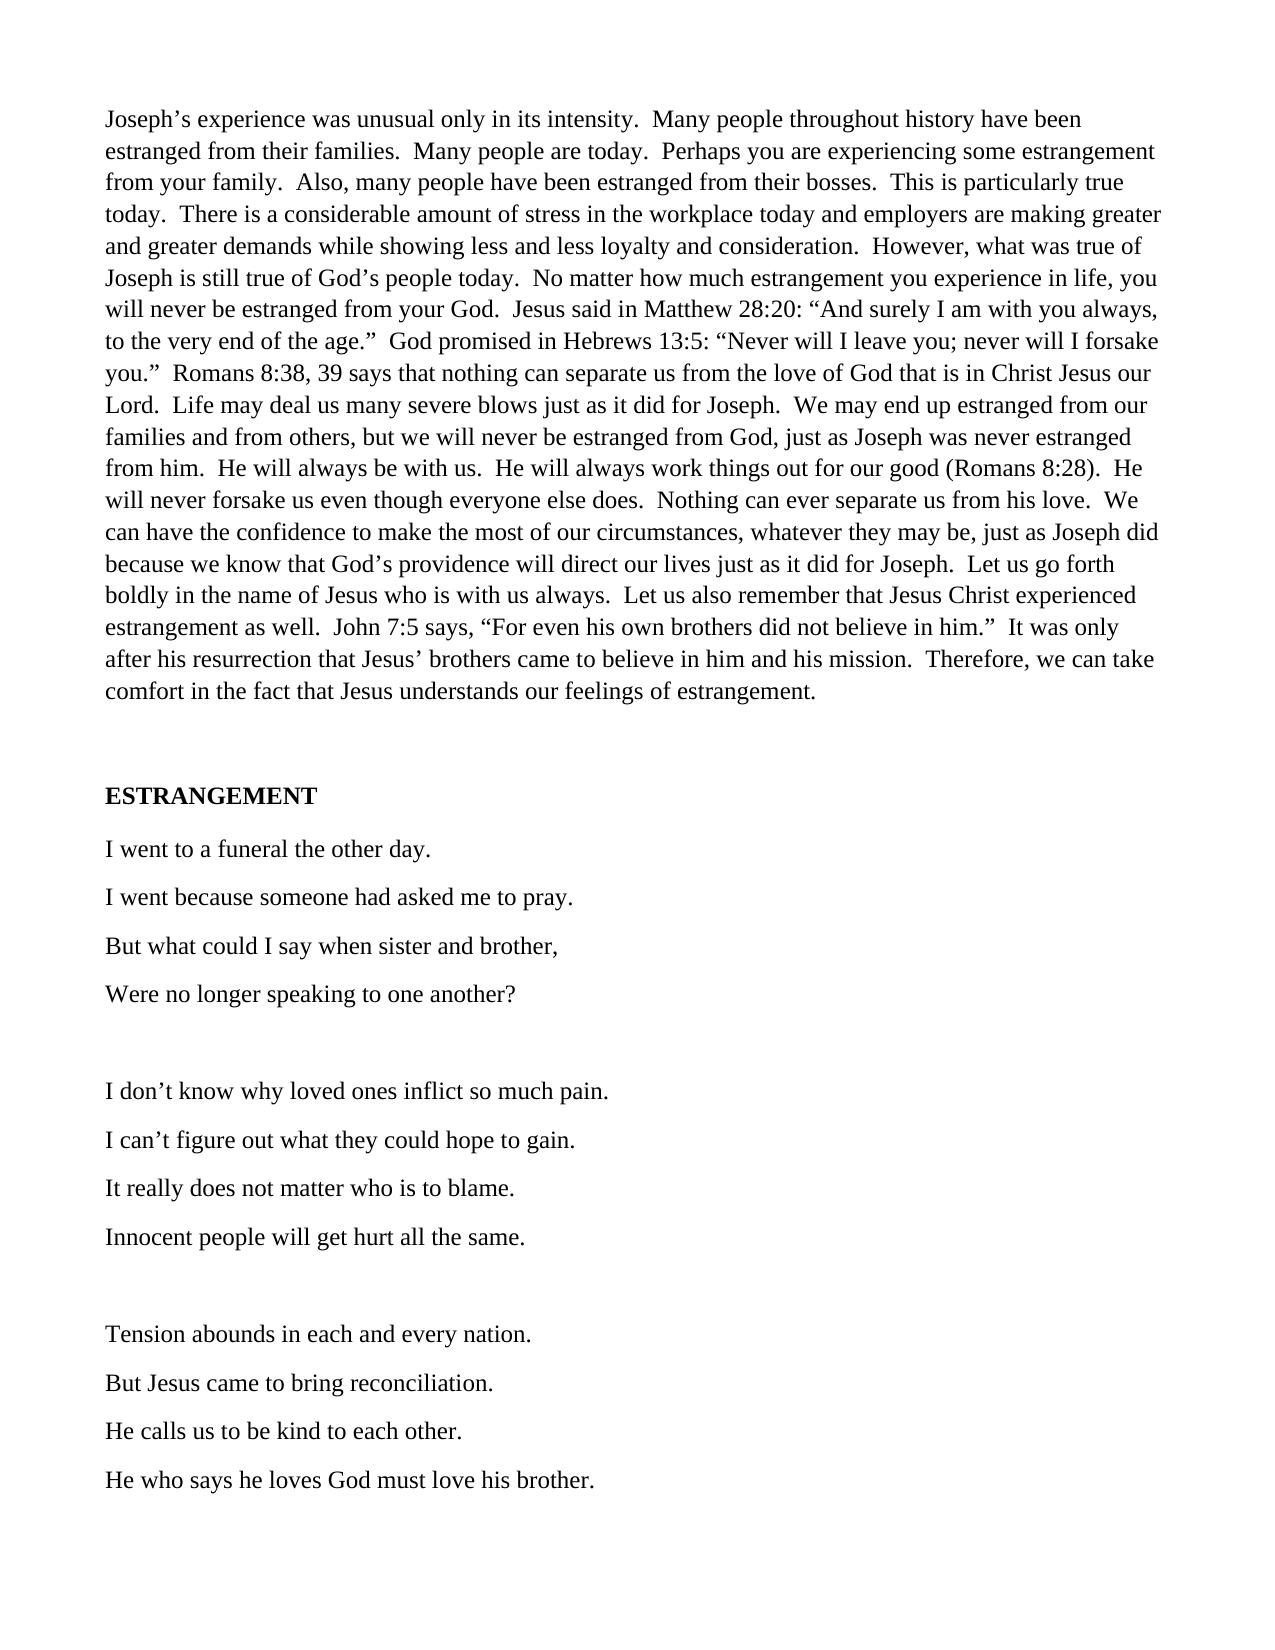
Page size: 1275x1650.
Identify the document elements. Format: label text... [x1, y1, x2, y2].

text But Jesus came to bring reconciliation. [105, 1369, 1170, 1396]
text Joseph’s experience was unusual only in its intensity. Many people throughout history have been estranged from their families. Many people are today. Perhaps you are experiencing some estrangement from your family. Also, many people have been estranged from their bosses. This is particularly true today. There is a considerable amount of stress in the workplace today and employers are making greater and greater demands while showing less and less loyalty and consideration. However, what was true of Joseph is still true of God’s people today. No matter how much estrangement you experience in life, you will never be estranged from your God. Jesus said in Matthew 28:20: “And surely I am with you always, to the very end of the age.” God promised in Hebrews 13:5: “Never will I leave you; never will I forsake you.” Romans 8:38, 39 says that nothing can separate us from the love of God that is in Christ Jesus our Lord. Life may deal us many severe blows just as it did for Joseph. We may end up estranged from our families and from others, but we will never be estranged from God, just as Joseph was never estranged from him. He will always be with us. He will always work things out for our good (Romans 8:28). He will never forsake us even though everyone else does. Nothing can ever separate us from his love. We can have the confidence to make the most of our circumstances, whatever they may be, just as Joseph did because we know that God’s providence will direct our lives just as it did for Joseph. Let us go forth boldly in the name of Jesus who is with us always. Let us also remember that Jesus Christ experienced estrangement as well. John 7:5 says, “For even his own brothers did not believe in him.” It was only after his resurrection that Jesus’ brothers came to believe in him and his mission. Therefore, we can take comfort in the fact that Jesus understands our feelings of estrangement. [105, 105, 1170, 704]
text I can’t figure out what they could hope to gain. [105, 1126, 1170, 1154]
text But what could I say when sister and brother, [105, 932, 1170, 959]
text He who says he loves God must love his brother. [105, 1466, 1170, 1493]
text He calls us to be kind to each other. [105, 1417, 1170, 1445]
text It really does not matter who is to blame. [105, 1174, 1170, 1202]
text I went because someone had asked me to pray. [105, 883, 1170, 911]
text I went to a funeral the other day. [105, 835, 1170, 862]
text Were no longer speaking to one another? [105, 980, 1170, 1008]
text Innocent people will get hurt all the same. [105, 1223, 1170, 1251]
text Tension abounds in each and every nation. [105, 1320, 1170, 1348]
text I don’t know why loved ones inflict so much pain. [105, 1077, 1170, 1105]
text ESTRANGEMENT [105, 782, 1170, 810]
